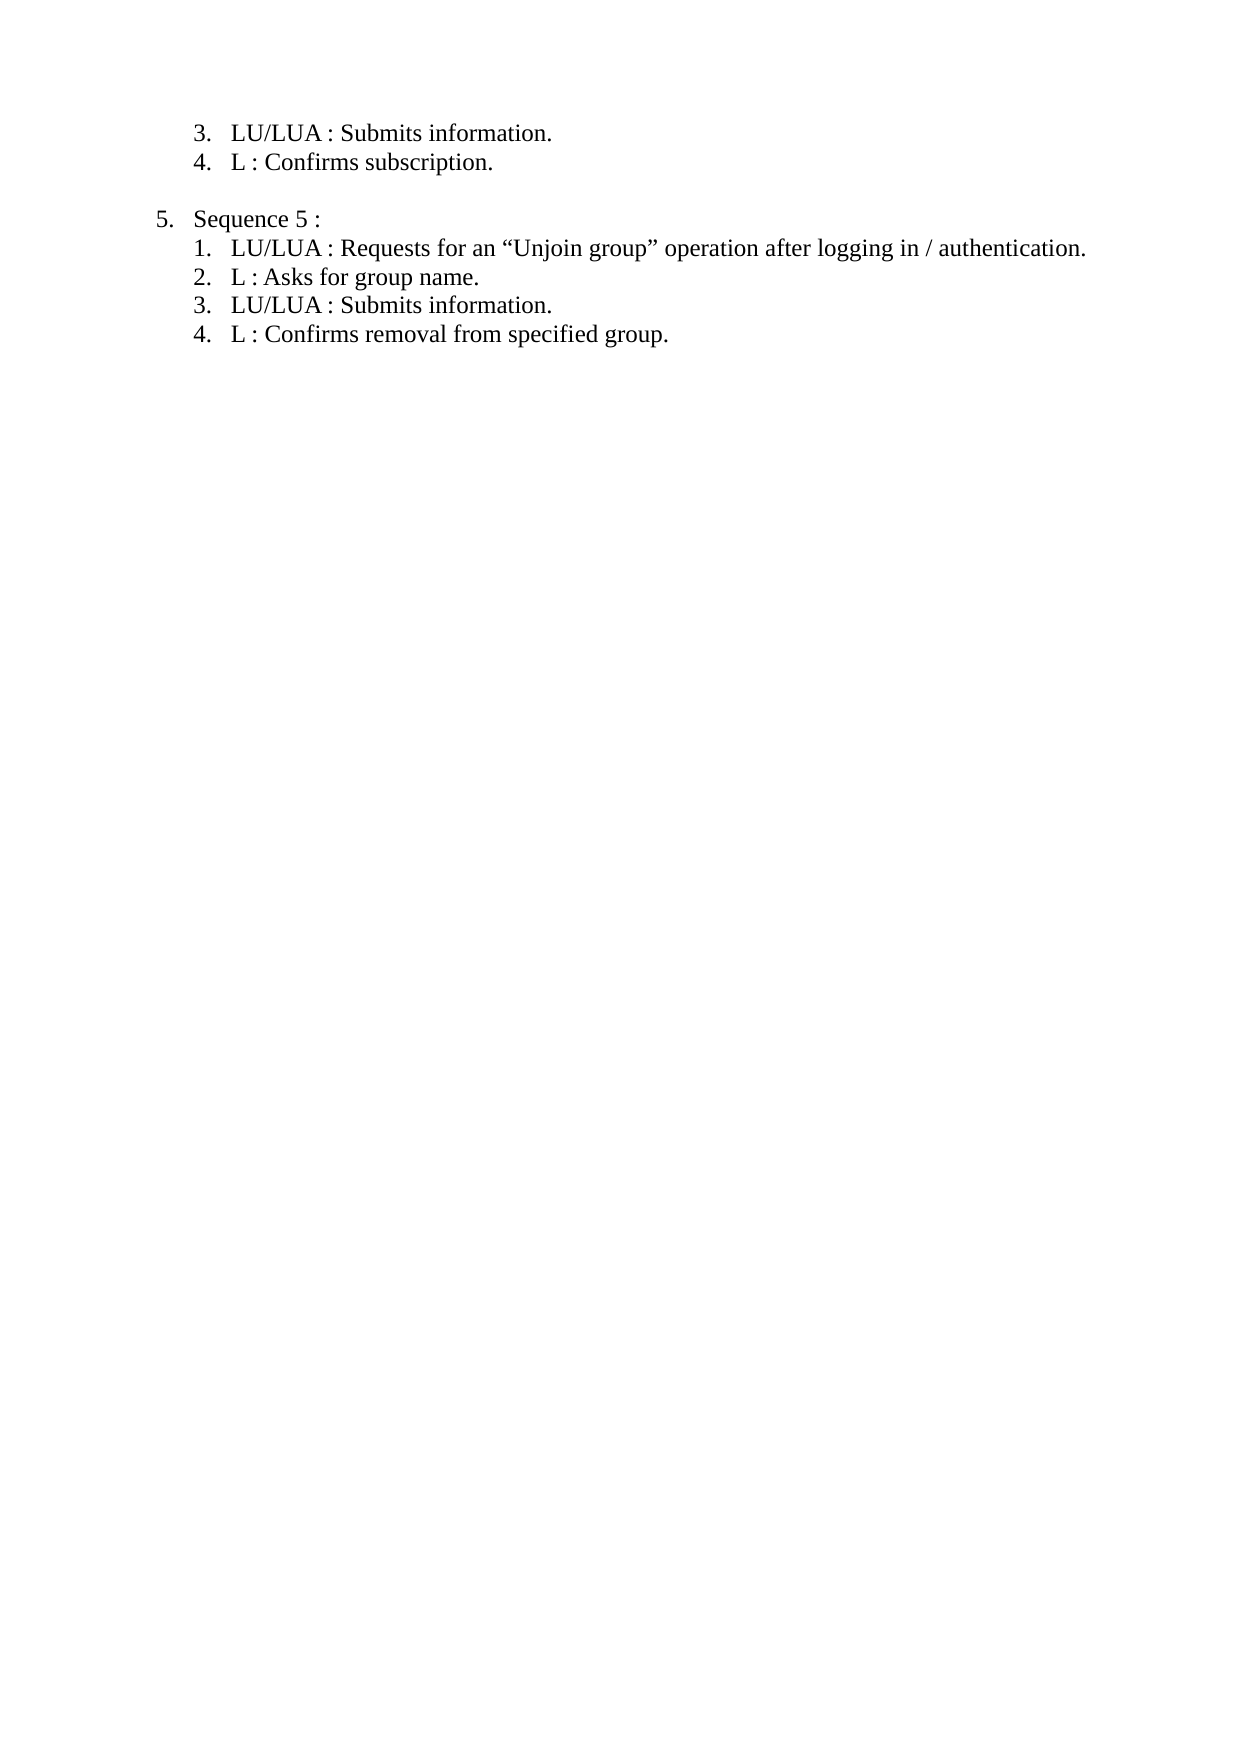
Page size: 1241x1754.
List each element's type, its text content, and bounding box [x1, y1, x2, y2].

list Sequence 5 : [156, 204, 1122, 233]
list L : Asks for group name. [193, 262, 1122, 291]
list LU/LUA : Submits information. [193, 118, 1122, 147]
list L : Confirms subscription. [193, 147, 1122, 176]
list LU/LUA : Requests for an “Unjoin group” operation after logging in / authentication. [193, 233, 1122, 262]
list L : Confirms removal from specified group. [193, 319, 1122, 348]
list LU/LUA : Submits information. [193, 291, 1122, 319]
